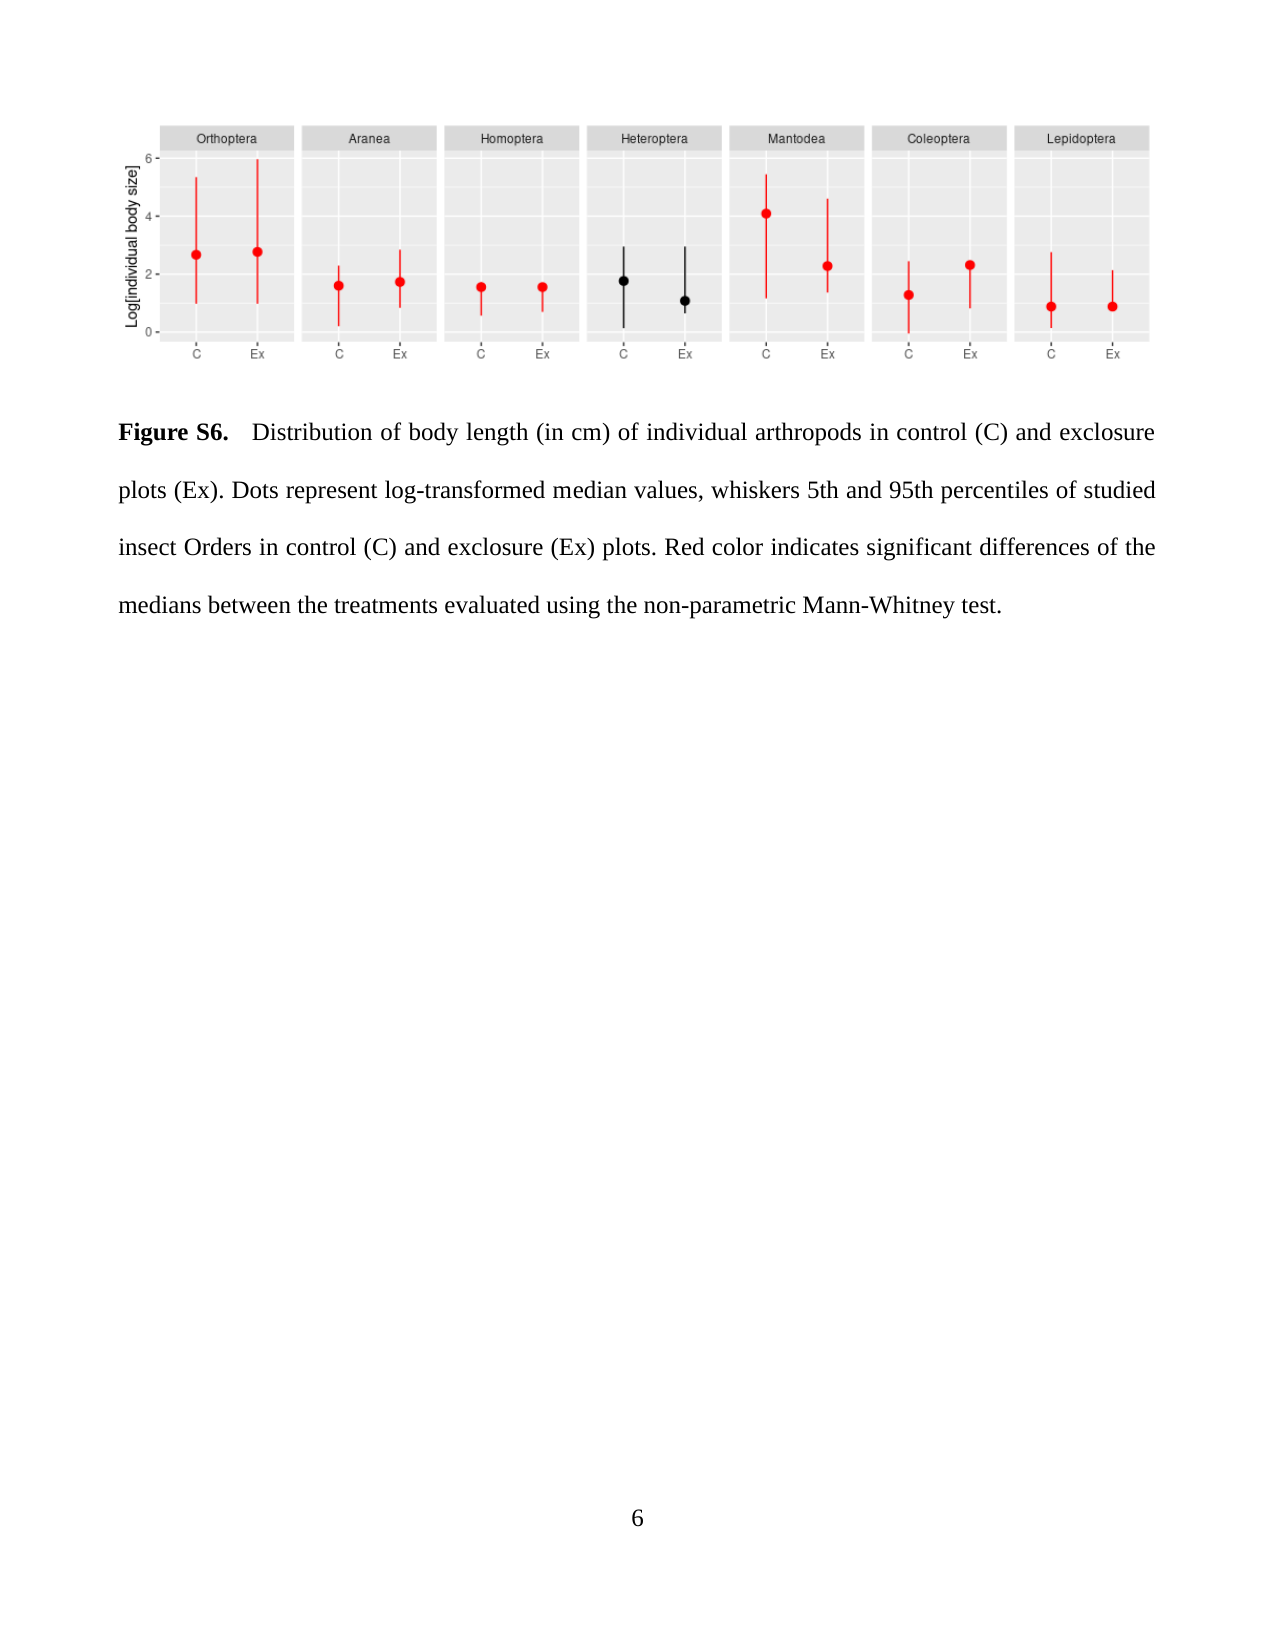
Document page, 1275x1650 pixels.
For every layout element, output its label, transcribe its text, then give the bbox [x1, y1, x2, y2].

picture [118, 118, 1157, 389]
text Figure S6. Distribution of body length (in cm) of individual arthropods in control (C) and exclosure plots (Ex). Dots represent log-transformed median values, whiskers 5th and 95th percentiles of studied insect Orders in control (C) and exclosure (Ex) plots. Red color indicates significant differences of the medians between the treatments evaluated using the non-parametric Mann-Whitney test. [118, 389, 1157, 618]
